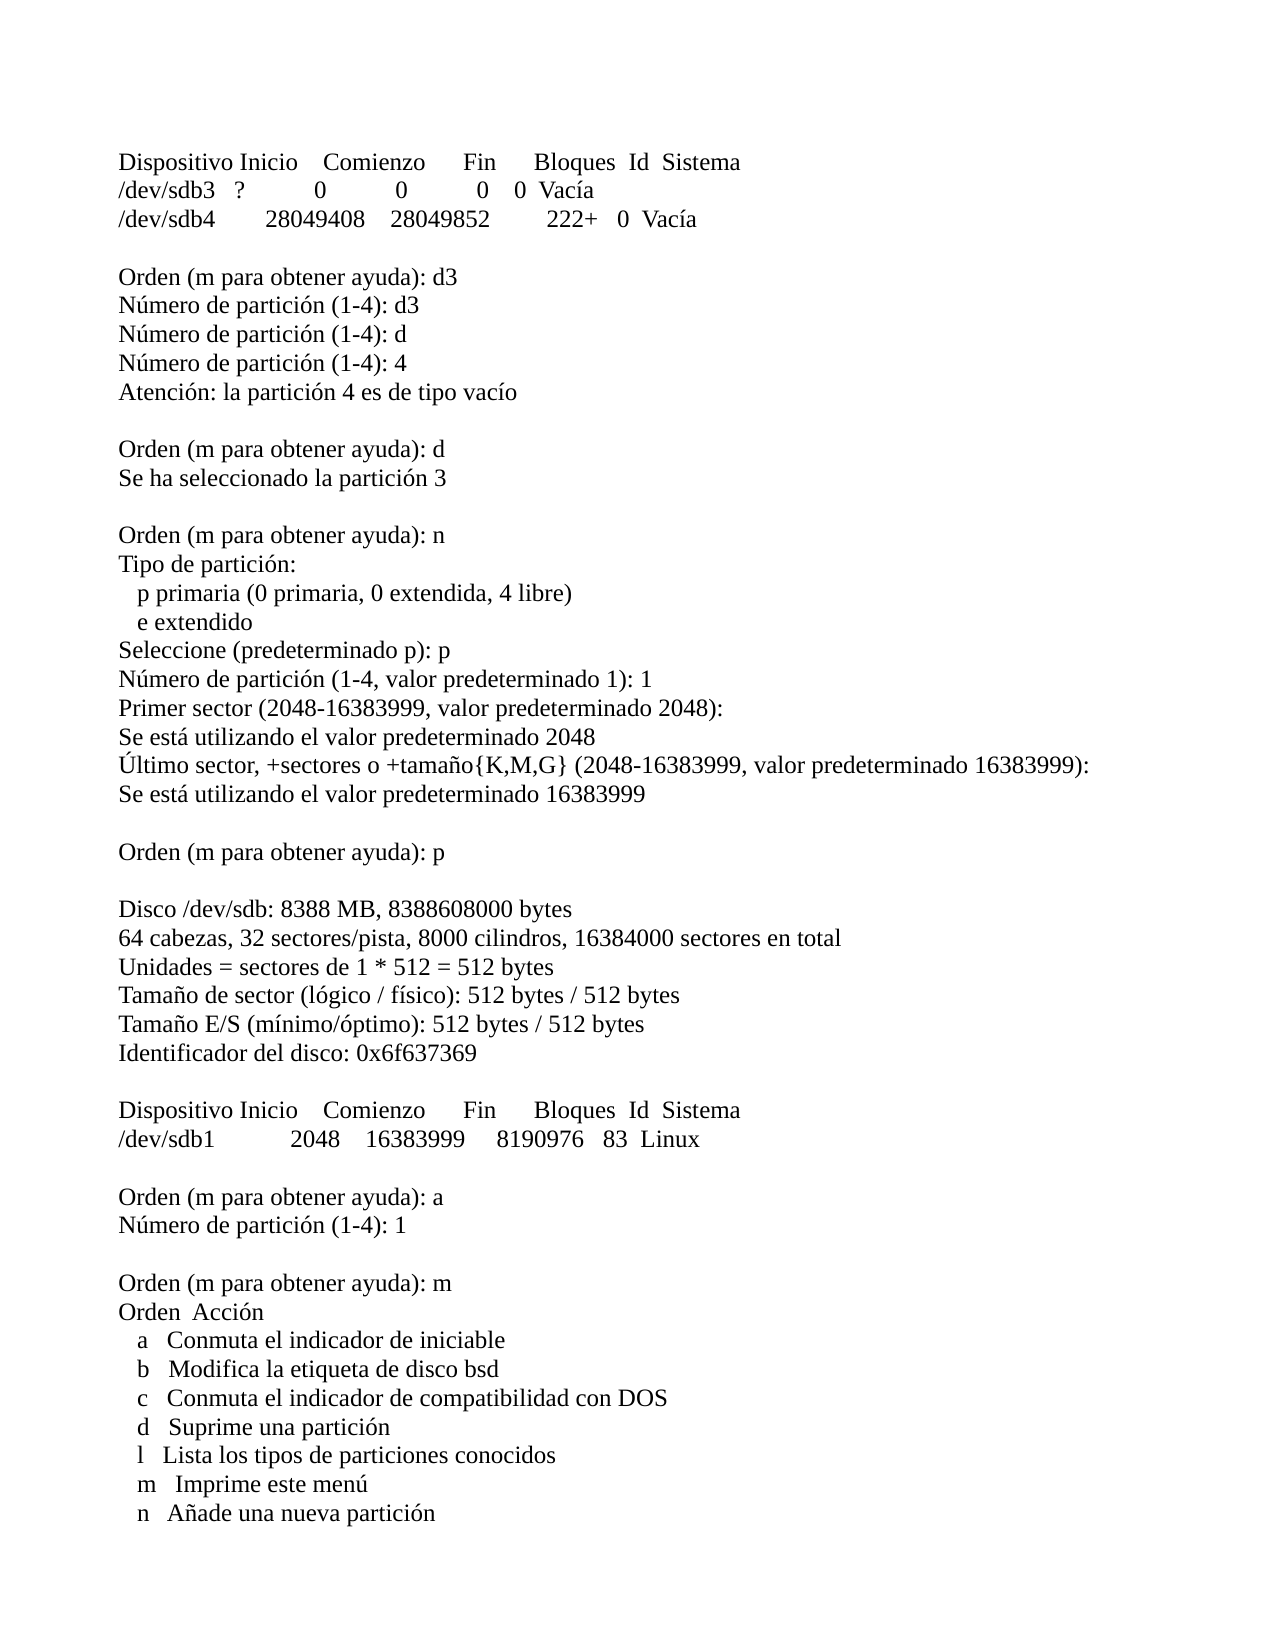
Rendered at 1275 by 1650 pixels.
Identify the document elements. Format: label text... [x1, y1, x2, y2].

text Orden Acción [118, 1297, 1157, 1326]
text m Imprime este menú [118, 1469, 1157, 1498]
text Último sector, +sectores o +tamaño{K,M,G} (2048-16383999, valor predeterminado 16383999): [118, 751, 1157, 779]
text Dispositivo Inicio Comienzo Fin Bloques Id Sistema [118, 1096, 1157, 1124]
text e extendido [118, 607, 1157, 636]
text Se está utilizando el valor predeterminado 16383999 [118, 779, 1157, 808]
text Primer sector (2048-16383999, valor predeterminado 2048): [118, 693, 1157, 722]
text Atención: la partición 4 es de tipo vacío [118, 377, 1157, 406]
text Orden (m para obtener ayuda): a [118, 1182, 1157, 1211]
text b Modifica la etiqueta de disco bsd [118, 1354, 1157, 1383]
text Tamaño E/S (mínimo/óptimo): 512 bytes / 512 bytes [118, 1009, 1157, 1038]
text d Suprime una partición [118, 1412, 1157, 1441]
text Número de partición (1-4): 1 [118, 1211, 1157, 1239]
text Número de partición (1-4): d [118, 319, 1157, 348]
text Seleccione (predeterminado p): p [118, 636, 1157, 664]
text Orden (m para obtener ayuda): d3 [118, 262, 1157, 291]
text Número de partición (1-4): d3 [118, 291, 1157, 319]
text Disco /dev/sdb: 8388 MB, 8388608000 bytes [118, 894, 1157, 923]
text Dispositivo Inicio Comienzo Fin Bloques Id Sistema [118, 147, 1157, 176]
text a Conmuta el indicador de iniciable [118, 1326, 1157, 1354]
text /dev/sdb3 ? 0 0 0 0 Vacía [118, 176, 1157, 204]
text Identificador del disco: 0x6f637369 [118, 1038, 1157, 1067]
text Orden (m para obtener ayuda): n [118, 521, 1157, 549]
text Orden (m para obtener ayuda): p [118, 837, 1157, 866]
text Se ha seleccionado la partición 3 [118, 463, 1157, 492]
text Tamaño de sector (lógico / físico): 512 bytes / 512 bytes [118, 981, 1157, 1009]
text /dev/sdb1 2048 16383999 8190976 83 Linux [118, 1124, 1157, 1153]
text Unidades = sectores de 1 * 512 = 512 bytes [118, 952, 1157, 981]
text Número de partición (1-4, valor predeterminado 1): 1 [118, 664, 1157, 693]
text /dev/sdb4 28049408 28049852 222+ 0 Vacía [118, 204, 1157, 233]
text l Lista los tipos de particiones conocidos [118, 1441, 1157, 1469]
text Se está utilizando el valor predeterminado 2048 [118, 722, 1157, 751]
text Orden (m para obtener ayuda): d [118, 434, 1157, 463]
text Número de partición (1-4): 4 [118, 348, 1157, 377]
text c Conmuta el indicador de compatibilidad con DOS [118, 1383, 1157, 1412]
text p primaria (0 primaria, 0 extendida, 4 libre) [118, 578, 1157, 607]
text n Añade una nueva partición [118, 1498, 1157, 1527]
text Orden (m para obtener ayuda): m [118, 1268, 1157, 1297]
text Tipo de partición: [118, 549, 1157, 578]
text 64 cabezas, 32 sectores/pista, 8000 cilindros, 16384000 sectores en total [118, 923, 1157, 952]
